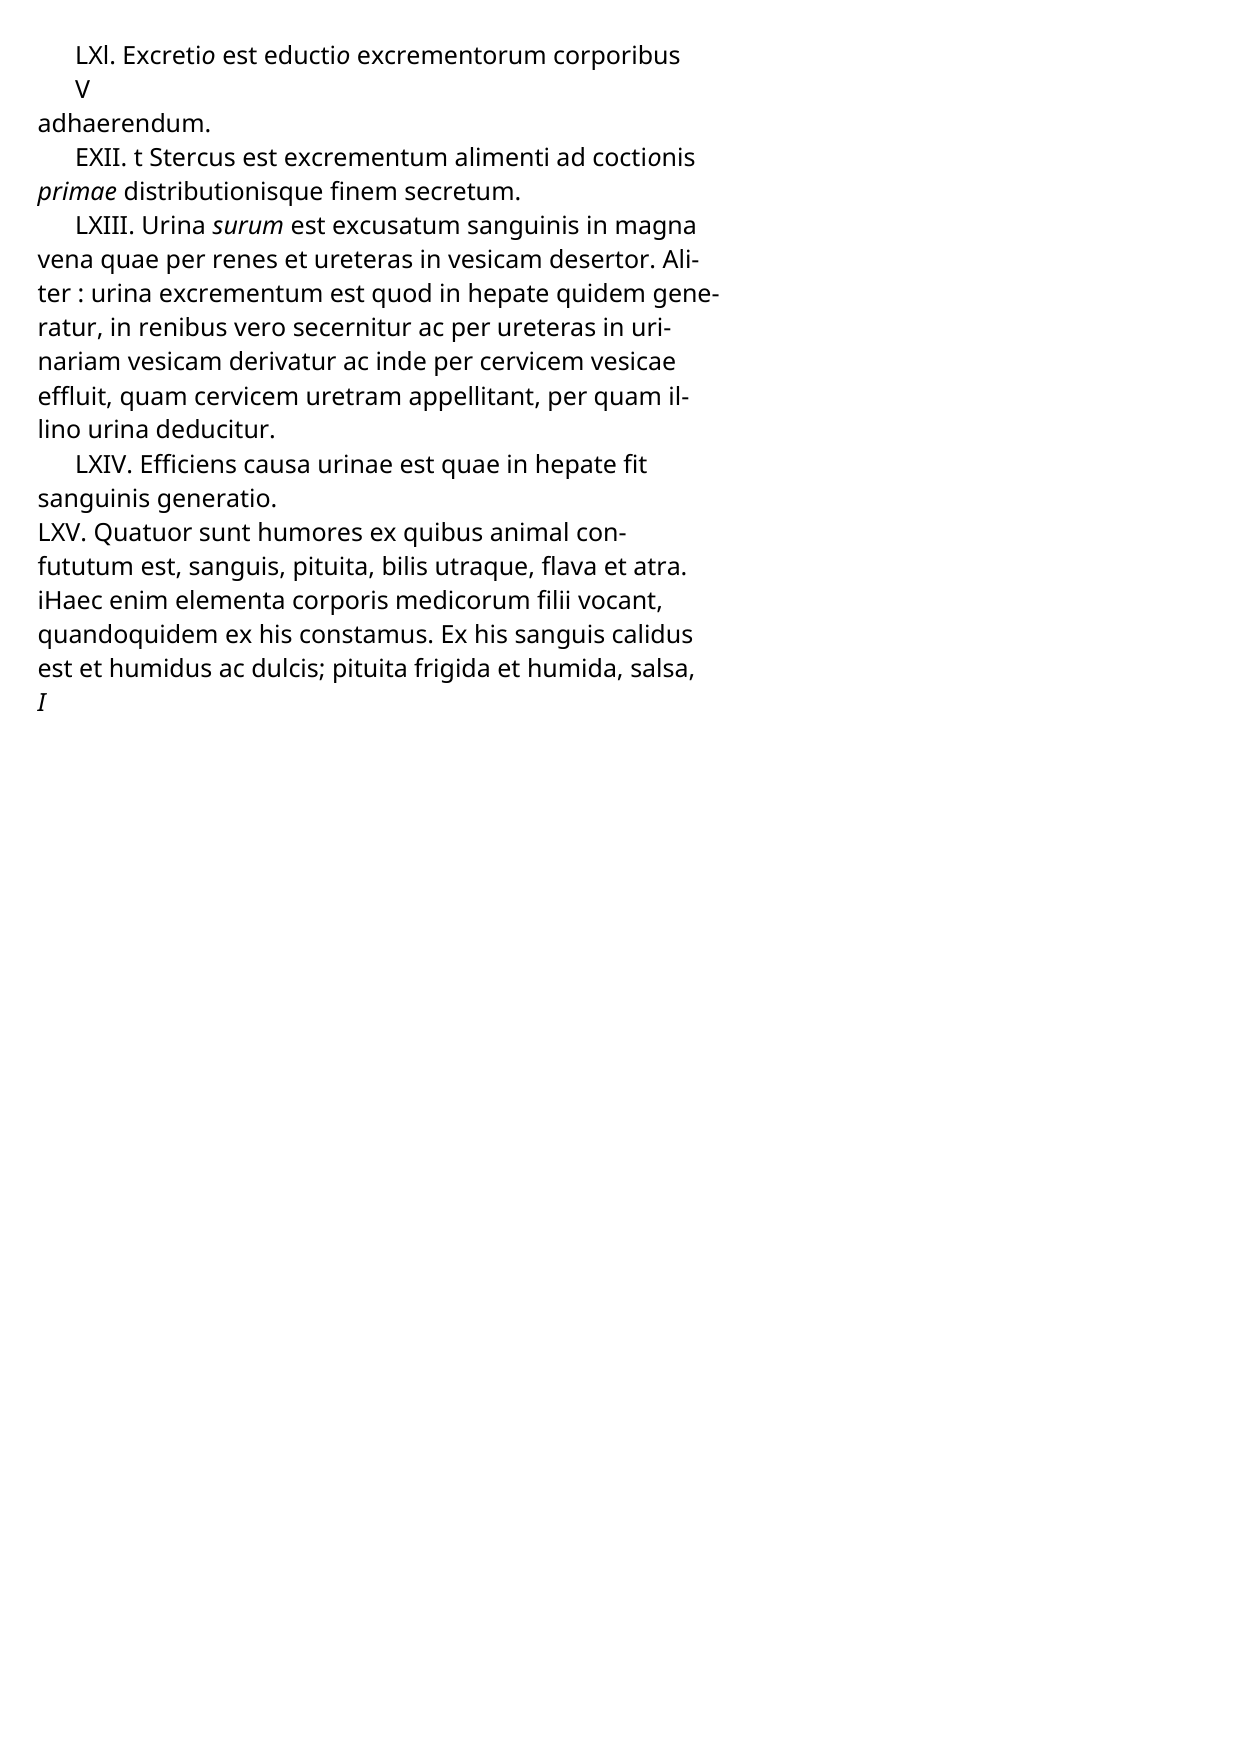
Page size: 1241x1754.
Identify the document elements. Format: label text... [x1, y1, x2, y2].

text I [37, 685, 1203, 719]
text LXIII. Urina surum est excusatum sanguinis in magna vena quae per renes et ureteras in vesicam desertor. Ali- ter : urina excrementum est quod in hepate quidem gene- ratur, in renibus vero secernitur ac per ureteras in uri- nariam vesicam derivatur ac inde per cervicem vesicae effluit, quam cervicem uretram appellitant, per quam il- lino urina deducitur. [37, 208, 1203, 446]
text V adhaerendum. [37, 72, 1203, 140]
text LXl. Excretio est eductio excrementorum corporibus [37, 37, 1203, 72]
text LXV. Quatuor sunt humores ex quibus animal con- fututum est, sanguis, pituita, bilis utraque, flava et atra. iHaec enim elementa corporis medicorum filii vocant, quandoquidem ex his constamus. Ex his sanguis calidus est et humidus ac dulcis; pituita frigida et humida, salsa, [37, 514, 1203, 685]
text EXII. t Stercus est excrementum alimenti ad coctionis primae distributionisque finem secretum. [37, 140, 1203, 208]
text LXIV. Efficiens causa urinae est quae in hepate fit sanguinis generatio. [37, 446, 1203, 514]
